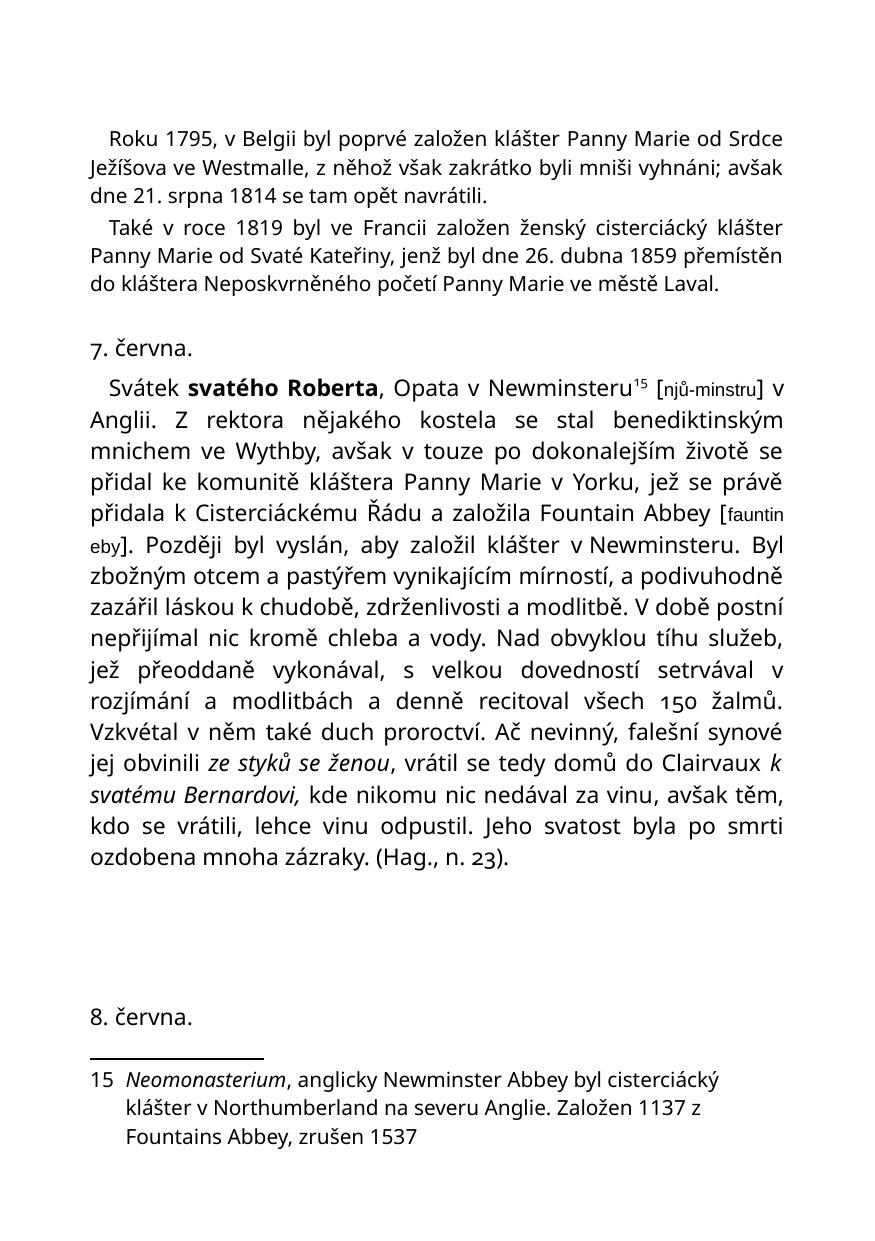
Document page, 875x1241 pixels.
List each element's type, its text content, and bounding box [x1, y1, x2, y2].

text Roku 1795, v Belgii byl poprvé založen klášter Panny Marie od Srdce Ježíšova ve Westmalle, z něhož však zakrátko byli mniši vyhnáni; avšak dne 21. srpna 1814 se tam opět navrátili. [90, 124, 784, 209]
text 8. června. [90, 1000, 784, 1032]
text Neomonasterium, anglicky Newminster Abbey byl cisterciácký klášter v Northumberland na severu Anglie. Založen 1137 z Fountains Abbey, zrušen 1537 [90, 1065, 784, 1150]
text Svátek svatého Roberta, Opata v Newminsteru [njů-minstru] v Anglii. Z rektora nějakého kostela se stal benediktinským mnichem ve Wythby, avšak v touze po dokonalejším životě se přidal ke komunitě kláštera Panny Marie v Yorku, jež se právě přidala k Cisterciáckému Řádu a založila Fountain Abbey [fauntin eby]. Později byl vyslán, aby založil klášter v Newminsteru. Byl zbožným otcem a pastýřem vynikajícím mírností, a podivuhodně zazářil láskou k chudobě, zdrženlivosti a modlitbě. V době postní nepřijímal nic kromě chleba a vody. Nad obvyklou tíhu služeb, jež přeoddaně vykonával, s velkou dovedností setrvával v rozjímání a modlitbách a denně recitoval všech 150 žalmů. Vzkvétal v něm také duch proroctví. Ač nevinný, falešní synové jej obvinili ze styků se ženou, vrátil se tedy domů do Clairvaux k svatému Bernardovi, kde nikomu nic nedával za vinu, avšak těm, kdo se vrátili, lehce vinu odpustil. Jeho svatost byla po smrti ozdobena mnoha zázraky. (Hag., n. 23). [90, 372, 784, 872]
text 7. června. [90, 332, 784, 363]
text Také v roce 1819 byl ve Francii založen ženský cisterciácký klášter Panny Marie od Svaté Kateřiny, jenž byl dne 26. dubna 1859 přemístěn do kláštera Neposkvrněného početí Panny Marie ve městě Laval. [90, 213, 784, 298]
